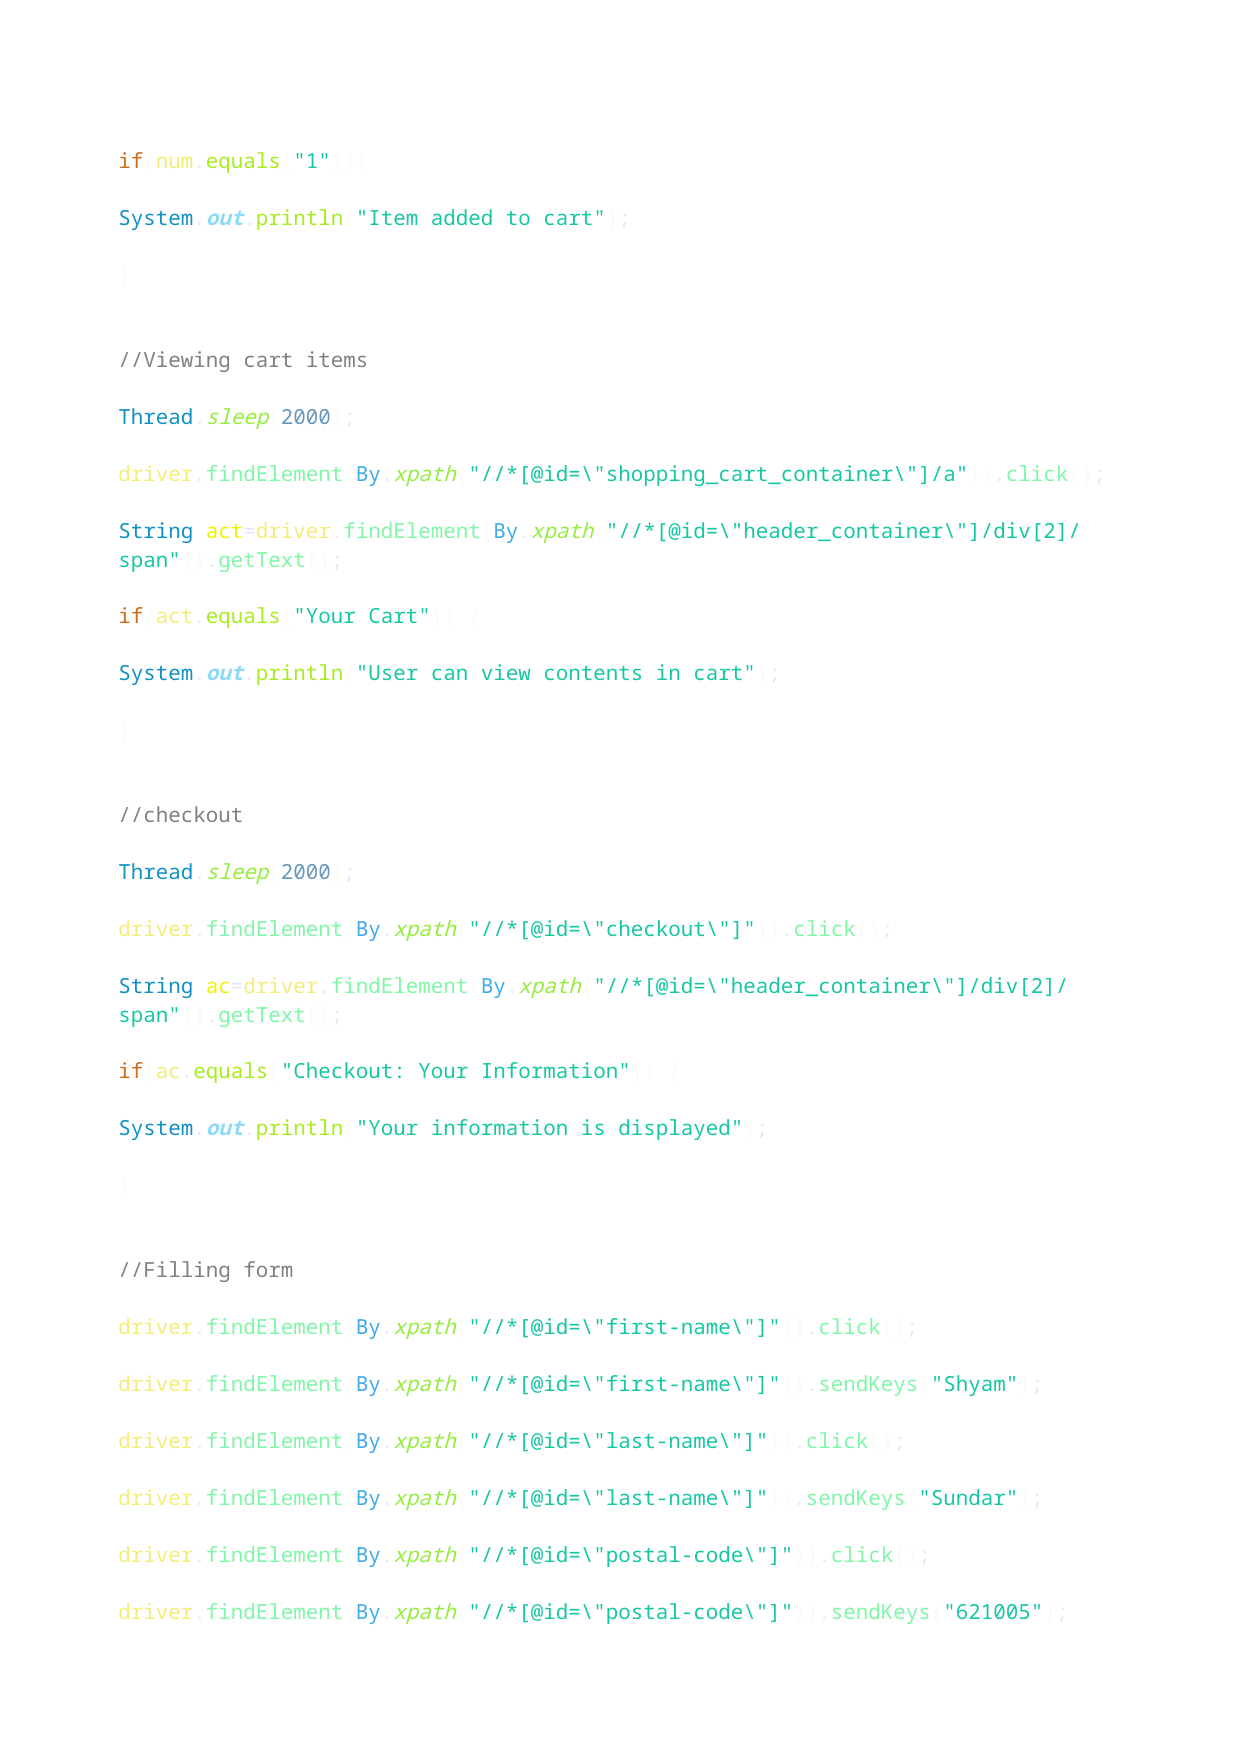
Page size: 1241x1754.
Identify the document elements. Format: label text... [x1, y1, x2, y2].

text System.out.println("User can view contents in cart"); [118, 658, 1122, 687]
text driver.findElement(By.xpath("//*[@id=\"first-name\"]")).click(); [118, 1312, 1122, 1341]
text if(act.equals("Your Cart")) { [118, 602, 1122, 630]
text driver.findElement(By.xpath("//*[@id=\"last-name\"]")).click(); [118, 1426, 1122, 1455]
text } [118, 1170, 1122, 1199]
text driver.findElement(By.xpath("//*[@id=\"shopping_cart_container\"]/a")).click(); [118, 459, 1122, 488]
text driver.findElement(By.xpath("//*[@id=\"postal-code\"]")).sendKeys("621005"); [118, 1597, 1122, 1625]
text String ac=driver.findElement(By.xpath("//*[@id=\"header_container\"]/div[2]/span")).getText(); [118, 971, 1122, 1028]
text if(num.equals("1")){ [118, 147, 1122, 175]
text //Filling form [118, 1256, 1122, 1284]
text System.out.println("Item added to cart"); [118, 203, 1122, 232]
text driver.findElement(By.xpath("//*[@id=\"postal-code\"]")).click(); [118, 1540, 1122, 1568]
text //checkout [118, 801, 1122, 829]
text Thread.sleep(2000); [118, 402, 1122, 431]
text driver.findElement(By.xpath("//*[@id=\"checkout\"]")).click(); [118, 914, 1122, 943]
text Thread.sleep(2000); [118, 857, 1122, 886]
text driver.findElement(By.xpath("//*[@id=\"first-name\"]")).sendKeys("Shyam"); [118, 1369, 1122, 1398]
text driver.findElement(By.xpath("//*[@id=\"last-name\"]")).sendKeys("Sundar"); [118, 1483, 1122, 1512]
text System.out.println("Your information is displayed"); [118, 1113, 1122, 1142]
text String act=driver.findElement(By.xpath("//*[@id=\"header_container\"]/div[2]/span")).getText(); [118, 516, 1122, 573]
text if(ac.equals("Checkout: Your Information")) { [118, 1057, 1122, 1085]
text } [118, 260, 1122, 289]
text } [118, 715, 1122, 744]
text //Viewing cart items [118, 346, 1122, 374]
